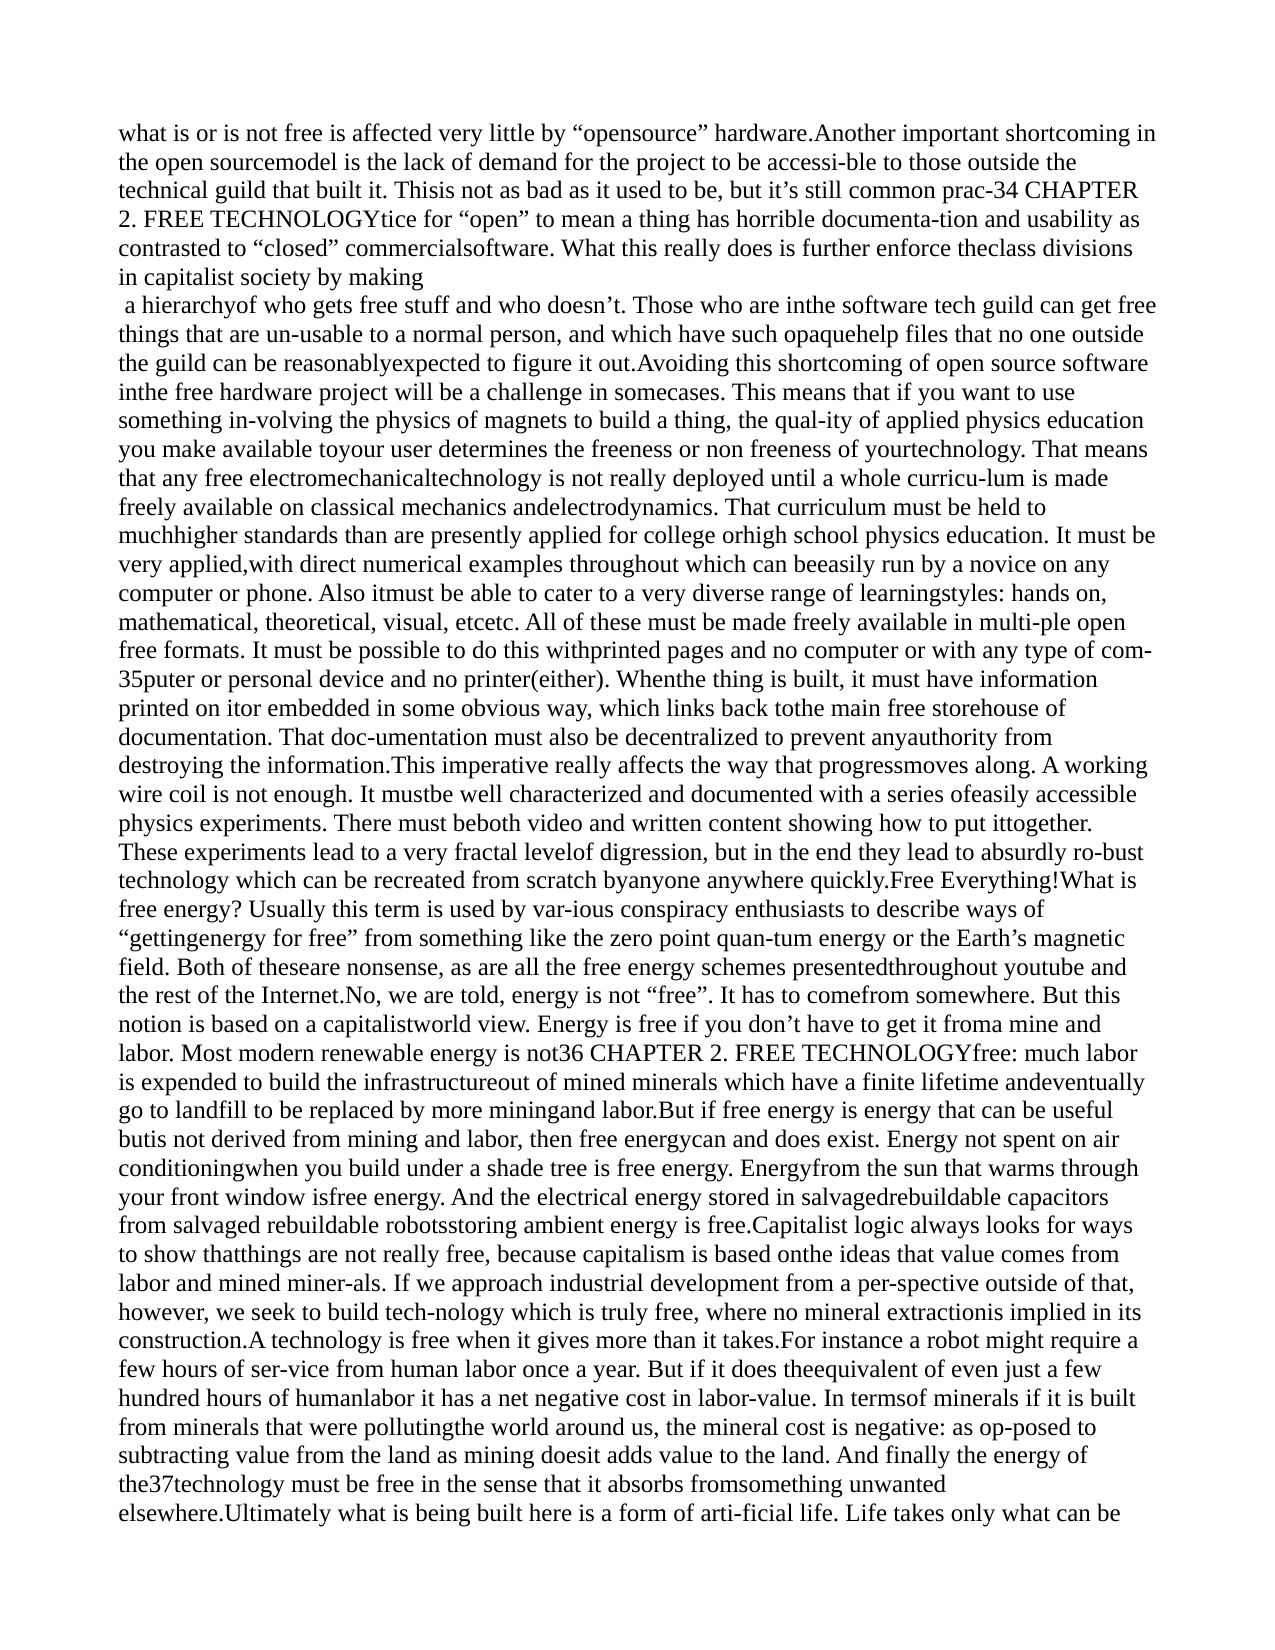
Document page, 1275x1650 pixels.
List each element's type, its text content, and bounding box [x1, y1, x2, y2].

text a hierarchyof who gets free stuff and who doesn’t. Those who are inthe software tech guild can get free things that are un-usable to a normal person, and which have such opaquehelp files that no one outside the guild can be reasonablyexpected to figure it out.Avoiding this shortcoming of open source software inthe free hardware project will be a challenge in somecases. This means that if you want to use something in-volving the physics of magnets to build a thing, the qual-ity of applied physics education you make available toyour user determines the freeness or non freeness of yourtechnology. That means that any free electromechanicaltechnology is not really deployed until a whole curricu-lum is made freely available on classical mechanics andelectrodynamics. That curriculum must be held to muchhigher standards than are presently applied for college orhigh school physics education. It must be very applied,with direct numerical examples throughout which can beeasily run by a novice on any computer or phone. Also itmust be able to cater to a very diverse range of learningstyles: hands on, mathematical, theoretical, visual, etcetc. All of these must be made freely available in multi-ple open free formats. It must be possible to do this withprinted pages and no computer or with any type of com-35puter or personal device and no printer(either). Whenthe thing is built, it must have information printed on itor embedded in some obvious way, which links back tothe main free storehouse of documentation. That doc-umentation must also be decentralized to prevent anyauthority from destroying the information.This imperative really affects the way that progressmoves along. A working wire coil is not enough. It mustbe well characterized and documented with a series ofeasily accessible physics experiments. There must beboth video and written content showing how to put ittogether. These experiments lead to a very fractal levelof digression, but in the end they lead to absurdly ro-bust technology which can be recreated from scratch byanyone anywhere quickly.Free Everything!What is free energy? Usually this term is used by var-ious conspiracy enthusiasts to describe ways of “gettingenergy for free” from something like the zero point quan-tum energy or the Earth’s magnetic field. Both of theseare nonsense, as are all the free energy schemes presentedthroughout youtube and the rest of the Internet.No, we are told, energy is not “free”. It has to comefrom somewhere. But this notion is based on a capitalistworld view. Energy is free if you don’t have to get it froma mine and labor. Most modern renewable energy is not36 CHAPTER 2. FREE TECHNOLOGYfree: much labor is expended to build the infrastructureout of mined minerals which have a finite lifetime andeventually go to landfill to be replaced by more miningand labor.But if free energy is energy that can be useful butis not derived from mining and labor, then free energycan and does exist. Energy not spent on air conditioningwhen you build under a shade tree is free energy. Energyfrom the sun that warms through your front window isfree energy. And the electrical energy stored in salvagedrebuildable capacitors from salvaged rebuildable robotsstoring ambient energy is free.Capitalist logic always looks for ways to show thatthings are not really free, because capitalism is based onthe ideas that value comes from labor and mined miner-als. If we approach industrial development from a per-spective outside of that, however, we seek to build tech-nology which is truly free, where no mineral extractionis implied in its construction.A technology is free when it gives more than it takes.For instance a robot might require a few hours of ser-vice from human labor once a year. But if it does theequivalent of even just a few hundred hours of humanlabor it has a net negative cost in labor-value. In termsof minerals if it is built from minerals that were pollutingthe world around us, the mineral cost is negative: as op-posed to subtracting value from the land as mining doesit adds value to the land. And finally the energy of the37technology must be free in the sense that it absorbs fromsomething unwanted elsewhere.Ultimately what is being built here is a form of arti-ficial life. Life takes only what can be [118, 291, 1157, 1527]
text what is or is not free is affected very little by “opensource” hardware.Another important shortcoming in the open sourcemodel is the lack of demand for the project to be accessi-ble to those outside the technical guild that built it. Thisis not as bad as it used to be, but it’s still common prac-34 CHAPTER 2. FREE TECHNOLOGYtice for “open” to mean a thing has horrible documenta-tion and usability as contrasted to “closed” commercialsoftware. What this really does is further enforce theclass divisions in capitalist society by making [118, 118, 1157, 291]
